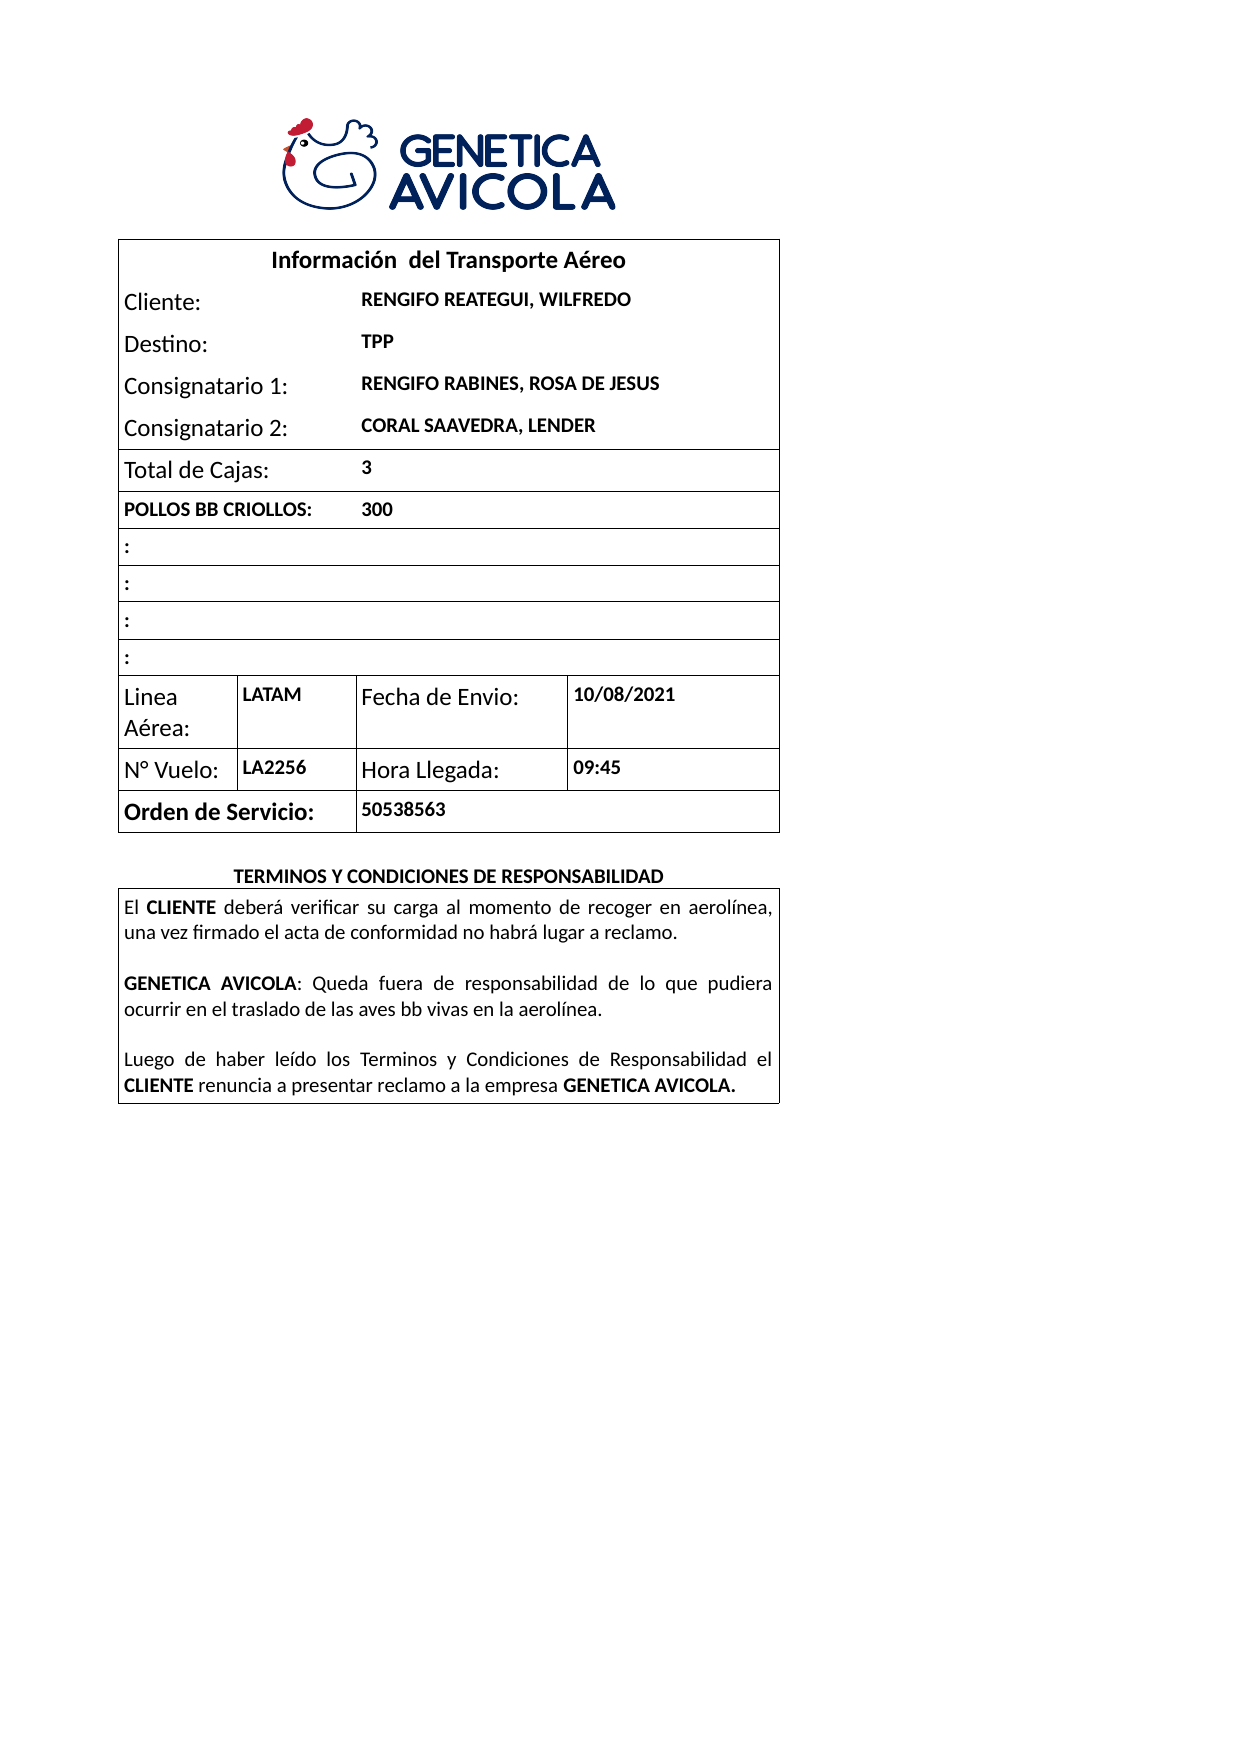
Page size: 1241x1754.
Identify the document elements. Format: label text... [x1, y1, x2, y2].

table_cell : [119, 640, 356, 675]
table_cell : [119, 529, 356, 564]
table_cell RENGIFO RABINES, ROSA DE JESUS [356, 365, 779, 406]
picture [282, 118, 616, 210]
table_header Información del Transporte Aéreo [119, 240, 779, 281]
table_cell : [119, 602, 356, 638]
table_cell Fecha de Envio: [357, 676, 567, 748]
table_cell 3 [356, 450, 779, 491]
table_cell 10/08/2021 [568, 676, 779, 748]
table_cell LATAM [238, 676, 356, 748]
table_cell 50538563 [357, 791, 779, 832]
table_cell Orden de Servicio: [119, 791, 356, 832]
table_cell Total de Cajas: [119, 450, 356, 491]
table_cell Destino: [119, 323, 356, 364]
table_cell [356, 640, 779, 675]
table_cell Hora Llegada: [357, 749, 567, 790]
table_cell Linea Aérea: [119, 676, 237, 748]
table_cell N° Vuelo: [119, 749, 237, 790]
table_cell POLLOS BB CRIOLLOS: [119, 492, 356, 527]
table_cell [356, 529, 779, 564]
table_cell RENGIFO REATEGUI, WILFREDO [356, 281, 779, 322]
table_cell Consignatario 1: [119, 365, 356, 406]
table_cell [356, 602, 779, 638]
table_cell TERMINOS Y CONDICIONES DE RESPONSABILIDAD [118, 833, 779, 888]
table_cell El CLIENTE deberá verificar su carga al momento de recoger en aerolínea, una vez firmado el acta de conformidad no habrá lugar a reclamo. GENETICA AVICOLA: Queda fuera de responsabilidad de lo que pudiera ocurrir en el traslado de las aves bb vivas en la aerolínea. Luego de haber leído los Terminos y Condiciones de Responsabilidad el CLIENTE renuncia a presentar reclamo a la empresa GENETICA AVICOLA. [119, 889, 779, 1103]
table_cell CORAL SAAVEDRA, LENDER [356, 406, 779, 448]
table_cell 300 [356, 492, 779, 527]
table_cell Cliente: [119, 281, 356, 322]
table_cell TPP [356, 323, 779, 364]
table_cell Consignatario 2: [119, 406, 356, 448]
table_cell [356, 566, 779, 601]
table_cell : [119, 566, 356, 601]
table_cell LA2256 [238, 749, 356, 790]
table_cell 09:45 [568, 749, 779, 790]
